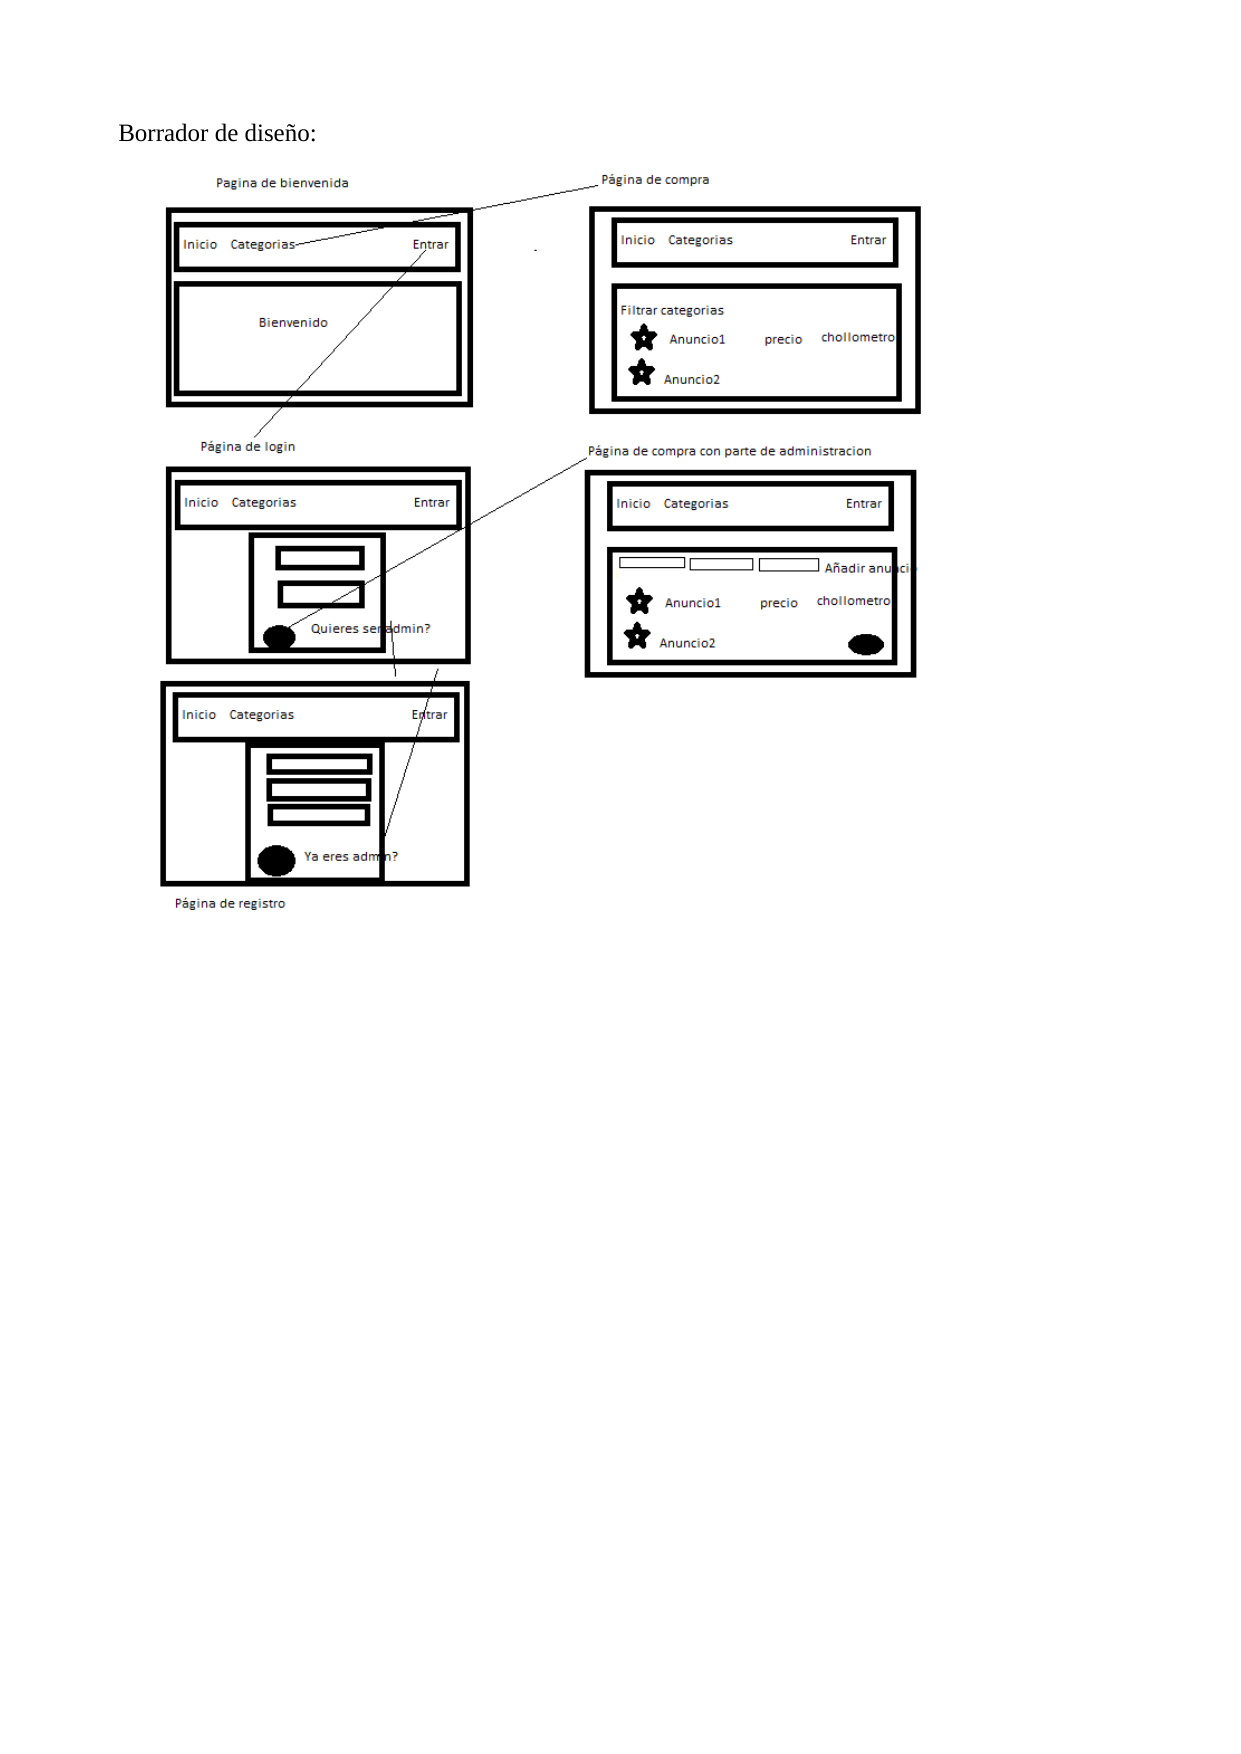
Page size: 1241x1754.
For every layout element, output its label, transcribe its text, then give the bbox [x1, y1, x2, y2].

text Borrador de diseño: [118, 118, 1122, 146]
picture [118, 146, 1123, 929]
